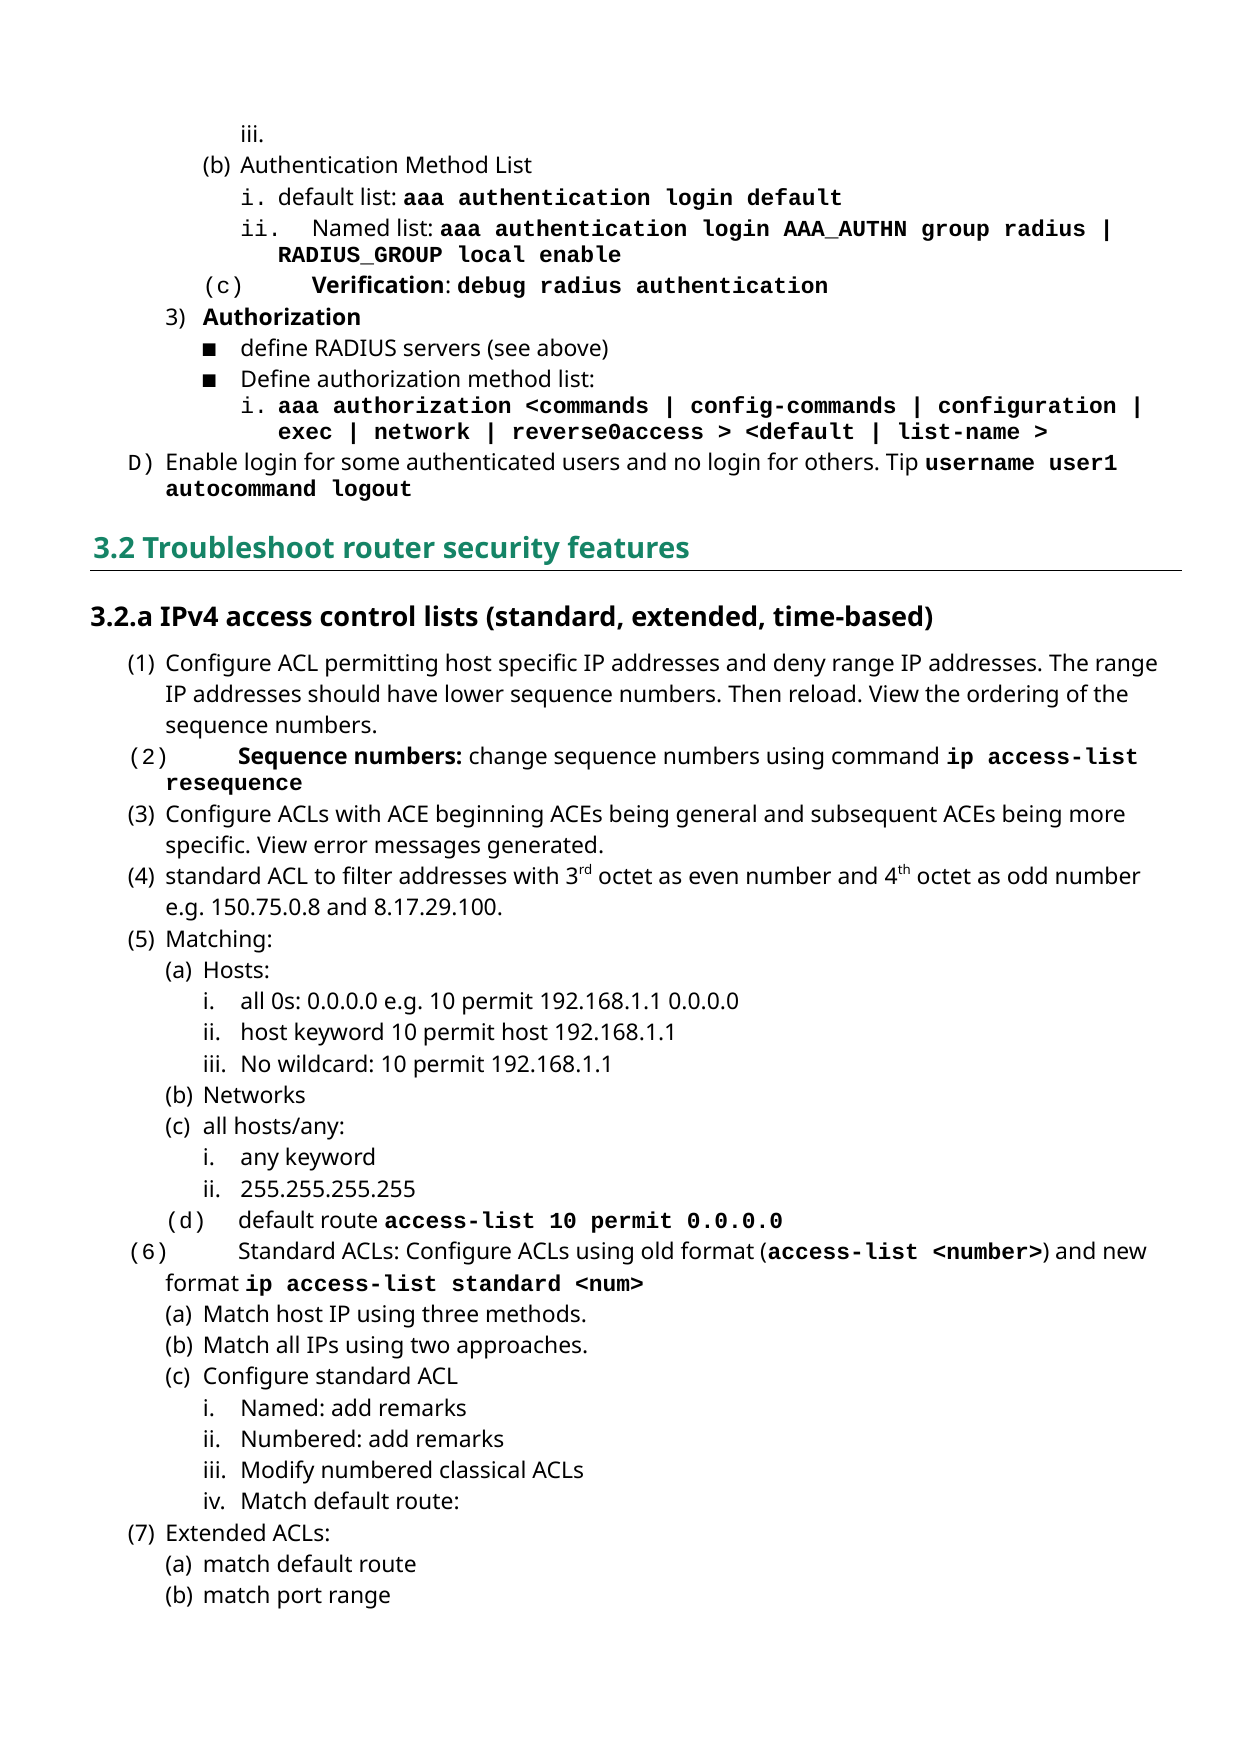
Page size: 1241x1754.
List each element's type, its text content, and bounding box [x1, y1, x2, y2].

list Verification: debug radius authentication [203, 269, 1182, 301]
list any keyword [203, 1141, 1182, 1172]
subtitle 3.2.a IPv4 access control lists (standard, extended, time-based) [90, 597, 1182, 634]
list define RADIUS servers (see above) [203, 332, 1182, 363]
list Numbered: add remarks [203, 1423, 1182, 1454]
list Match host IP using three methods. [165, 1298, 1182, 1329]
list default route access-list 10 permit 0.0.0.0 [165, 1204, 1182, 1235]
list aaa authorization <commands | config-commands | configuration | exec | network | reverse0access > <default | list-name > [240, 394, 1182, 446]
list 255.255.255.255 [203, 1172, 1182, 1204]
list Authorization [165, 301, 1182, 332]
list Extended ACLs: [128, 1517, 1182, 1548]
list No wildcard: 10 permit 192.168.1.1 [203, 1047, 1182, 1079]
subtitle 3.2 Troubleshoot router security features [90, 524, 1182, 570]
list Hosts: [165, 954, 1182, 985]
list Configure standard ACL [165, 1360, 1182, 1392]
list Define authorization method list: [203, 363, 1182, 394]
list Standard ACLs: Configure ACLs using old format (access-list <number>) and new format ip access-list standard <num> [128, 1235, 1182, 1298]
list all 0s: 0.0.0.0 e.g. 10 permit 192.168.1.1 0.0.0.0 [203, 985, 1182, 1016]
list Configure ACL permitting host specific IP addresses and deny range IP addresses. The range IP addresses should have lower sequence numbers. Then reload. View the ordering of the sequence numbers. [128, 646, 1182, 740]
list Networks [165, 1079, 1182, 1110]
list Modify numbered classical ACLs [203, 1454, 1182, 1485]
list Sequence numbers: change sequence numbers using command ip access-list resequence [128, 740, 1182, 797]
list match port range [165, 1579, 1182, 1610]
list default list: aaa authentication login default [240, 181, 1182, 212]
list Match default route: [203, 1485, 1182, 1517]
list Enable login for some authenticated users and no login for others. Tip username user1 autocommand logout [128, 446, 1182, 503]
list Configure ACLs with ACE beginning ACEs being general and subsequent ACEs being more specific. View error messages generated. [128, 797, 1182, 860]
list Named list: aaa authentication login AAA_AUTHN group radius | RADIUS_GROUP local enable [240, 212, 1182, 269]
list Authentication Method List [203, 149, 1182, 181]
list match default route [165, 1548, 1182, 1579]
list host keyword 10 permit host 192.168.1.1 [203, 1016, 1182, 1047]
list standard ACL to filter addresses with 3rd octet as even number and 4th octet as odd number e.g. 150.75.0.8 and 8.17.29.100. [128, 860, 1182, 922]
list Named: add remarks [203, 1392, 1182, 1423]
list Match all IPs using two approaches. [165, 1329, 1182, 1360]
list all hosts/any: [165, 1110, 1182, 1141]
list Matching: [128, 922, 1182, 954]
